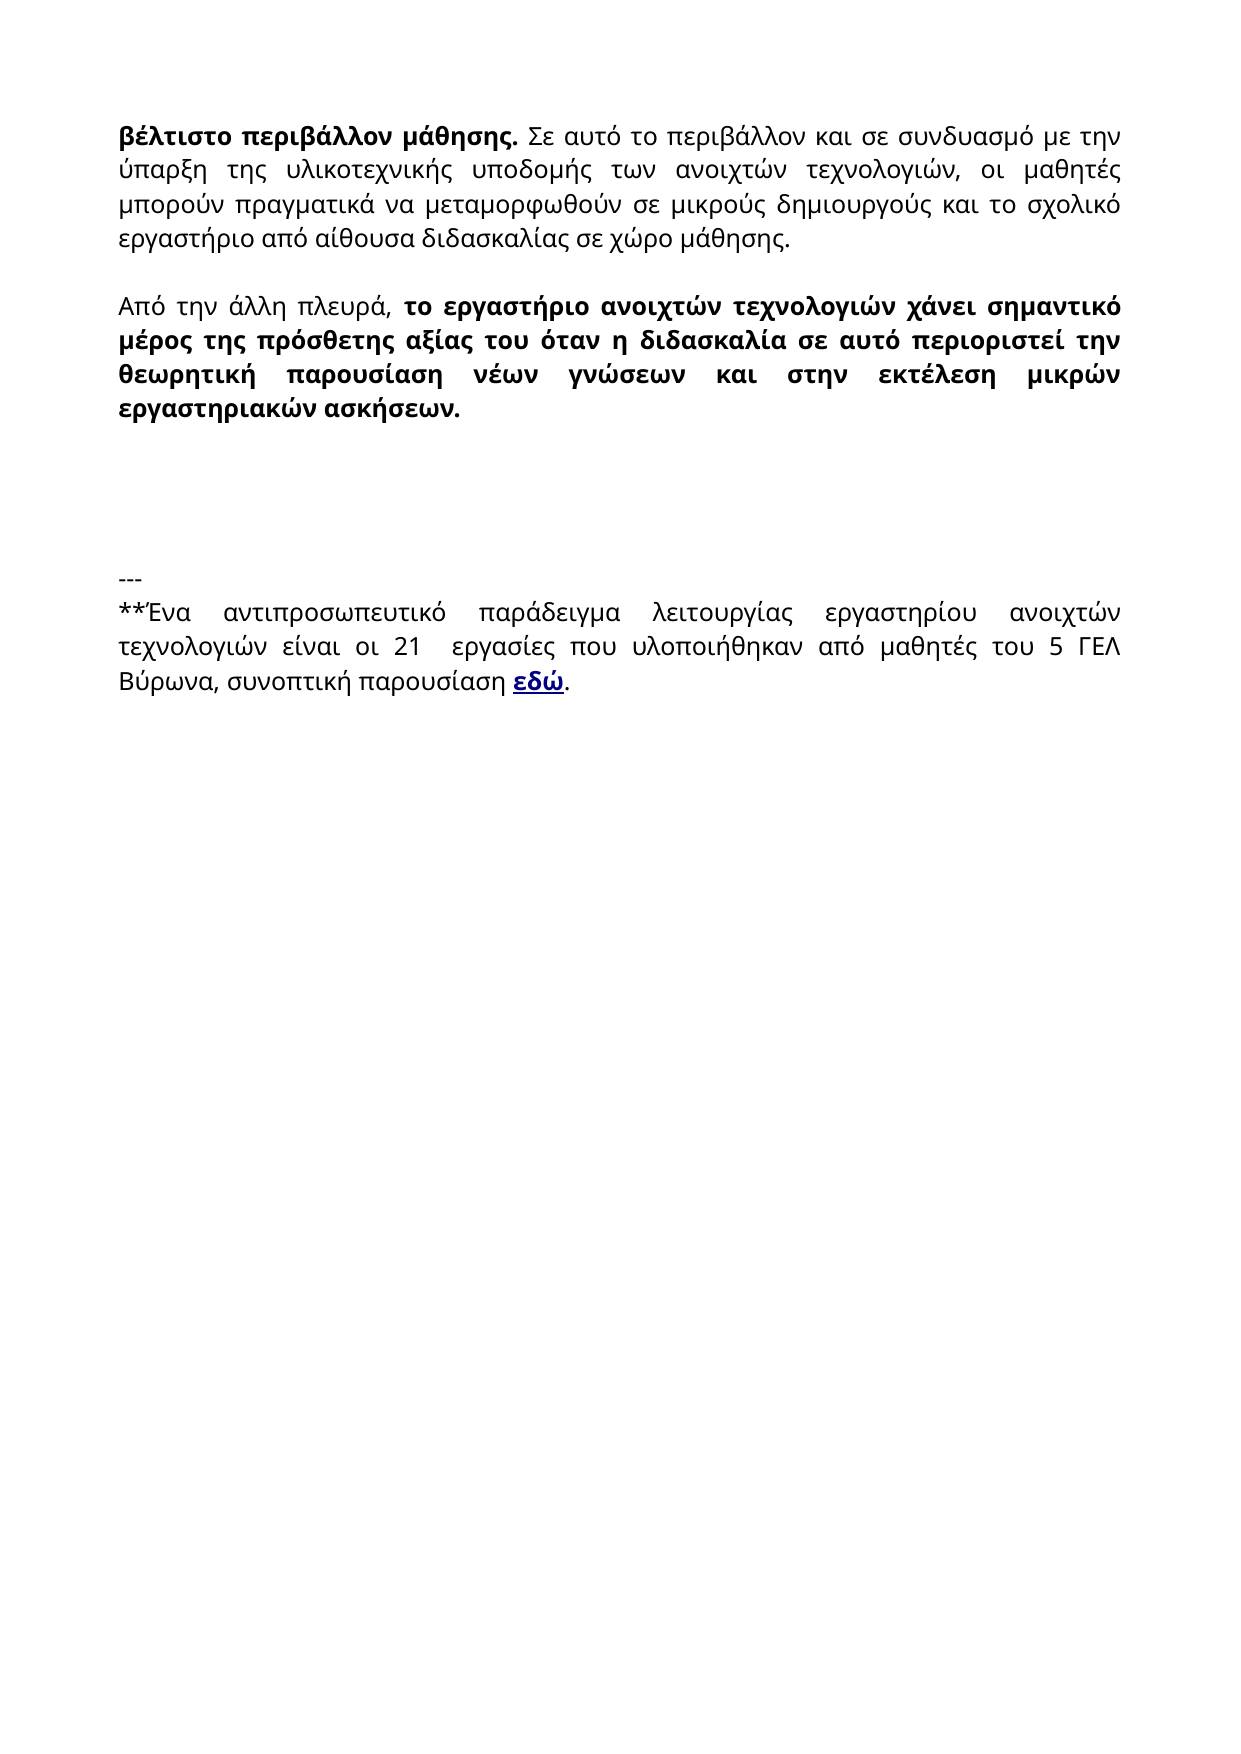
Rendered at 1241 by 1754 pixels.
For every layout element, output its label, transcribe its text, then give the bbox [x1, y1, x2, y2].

text **Ένα αντιπροσωπευτικό παράδειγμα λειτουργίας εργαστηρίου ανοιχτών τεχνολογιών είναι οι 21 εργασίες που υλοποιήθηκαν από μαθητές του 5 ΓΕΛ Βύρωνα, συνοπτική παρουσίαση εδώ. [118, 595, 1122, 697]
text βέλτιστο περιβάλλον μάθησης. Σε αυτό το περιβάλλον και σε συνδυασμό με την ύπαρξη της υλικοτεχνικής υποδομής των ανοιχτών τεχνολογιών, οι μαθητές μπορούν πραγματικά να μεταμορφωθούν σε μικρούς δημιουργούς και το σχολικό εργαστήριο από αίθουσα διδασκαλίας σε χώρο μάθησης. [118, 118, 1122, 254]
text --- [118, 561, 1122, 595]
text Από την άλλη πλευρά, το εργαστήριο ανοιχτών τεχνολογιών χάνει σημαντικό μέρος της πρόσθετης αξίας του όταν η διδασκαλία σε αυτό περιοριστεί την θεωρητική παρουσίαση νέων γνώσεων και στην εκτέλεση μικρών εργαστηριακών ασκήσεων. [118, 288, 1122, 425]
